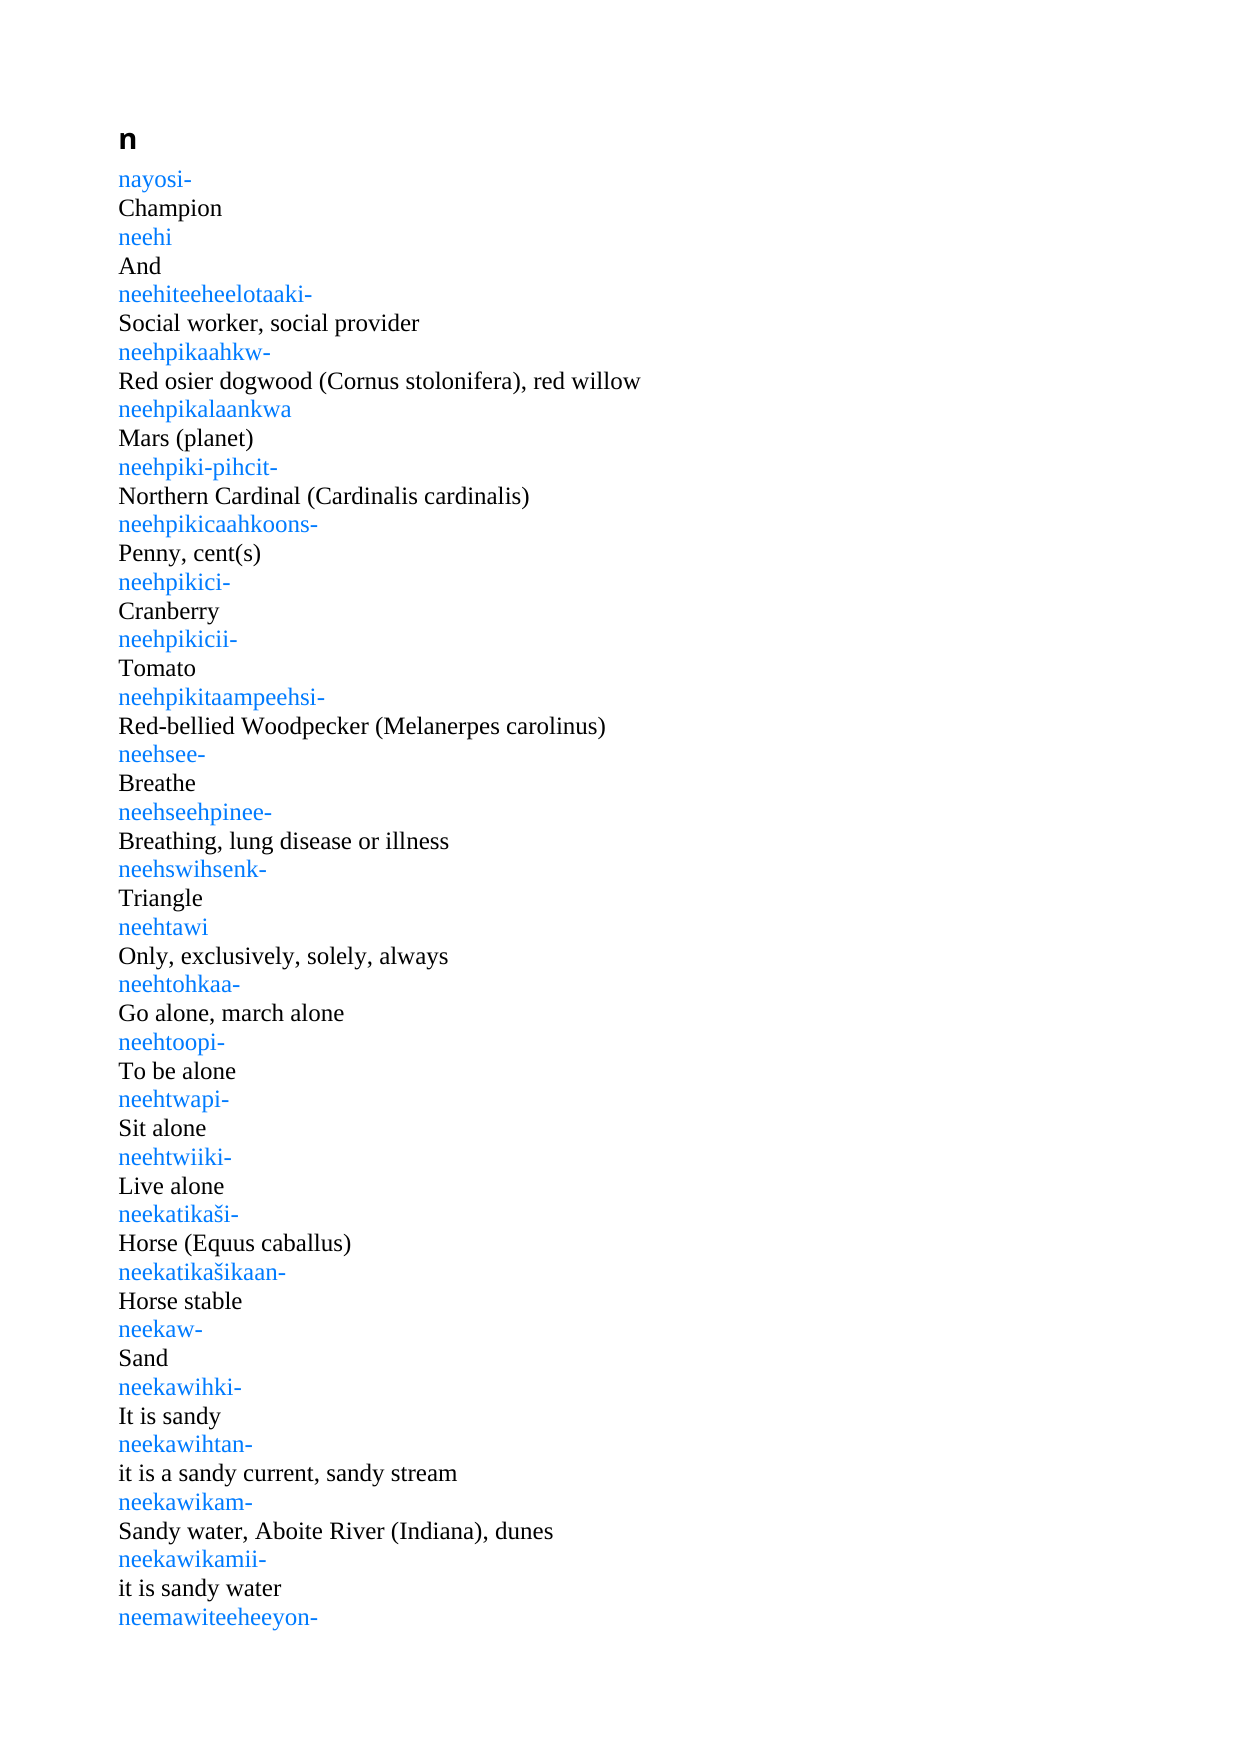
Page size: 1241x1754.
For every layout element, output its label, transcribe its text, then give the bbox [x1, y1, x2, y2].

table_cell neehiteeheelotaaki- Social worker, social provider [118, 280, 842, 337]
table_cell neehpiki-pihcit- Northern Cardinal (Cardinalis cardinalis) [118, 452, 842, 509]
table_cell neekawihki- It is sandy [118, 1372, 842, 1429]
table_cell neehpikalaankwa Mars (planet) [118, 395, 842, 452]
table_cell neemawiteeheeyon- [118, 1602, 842, 1631]
table_cell neehtoopi- To be alone [118, 1027, 842, 1084]
table_cell neekawikam- Sandy water, Aboite River (Indiana), dunes [118, 1487, 842, 1544]
table_header n [118, 118, 842, 164]
table_cell neehpikitaampeehsi- Red-bellied Woodpecker (Melanerpes carolinus) [118, 682, 842, 739]
table_cell nayosi- Champion [118, 165, 842, 222]
table_cell neehpikici- Cranberry [118, 567, 842, 624]
table_cell neehpikicii- Tomato [118, 625, 842, 682]
table_cell neekatikašikaan- Horse stable [118, 1257, 842, 1314]
table_cell neehtohkaa- Go alone, march alone [118, 970, 842, 1027]
table_cell neekatikaši- Horse (Equus caballus) [118, 1200, 842, 1257]
table_cell neehtawi Only, exclusively, solely, always [118, 912, 842, 969]
table_cell neehpikaahkw- Red osier dogwood (Cornus stolonifera), red willow [118, 337, 842, 394]
table_cell neehtwiiki- Live alone [118, 1142, 842, 1199]
table_cell neekawikamii- it is sandy water [118, 1545, 842, 1602]
table_cell neehswihsenk- Triangle [118, 855, 842, 912]
table_cell neehtwapi- Sit alone [118, 1085, 842, 1142]
table_cell neehpikicaahkoons- Penny, cent(s) [118, 510, 842, 567]
table_cell neekawihtan- it is a sandy current, sandy stream [118, 1430, 842, 1487]
table_cell neehi And [118, 222, 842, 279]
table_cell neekaw- Sand [118, 1315, 842, 1372]
table_cell neehseehpinee- Breathing, lung disease or illness [118, 797, 842, 854]
table_cell neehsee- Breathe [118, 740, 842, 797]
